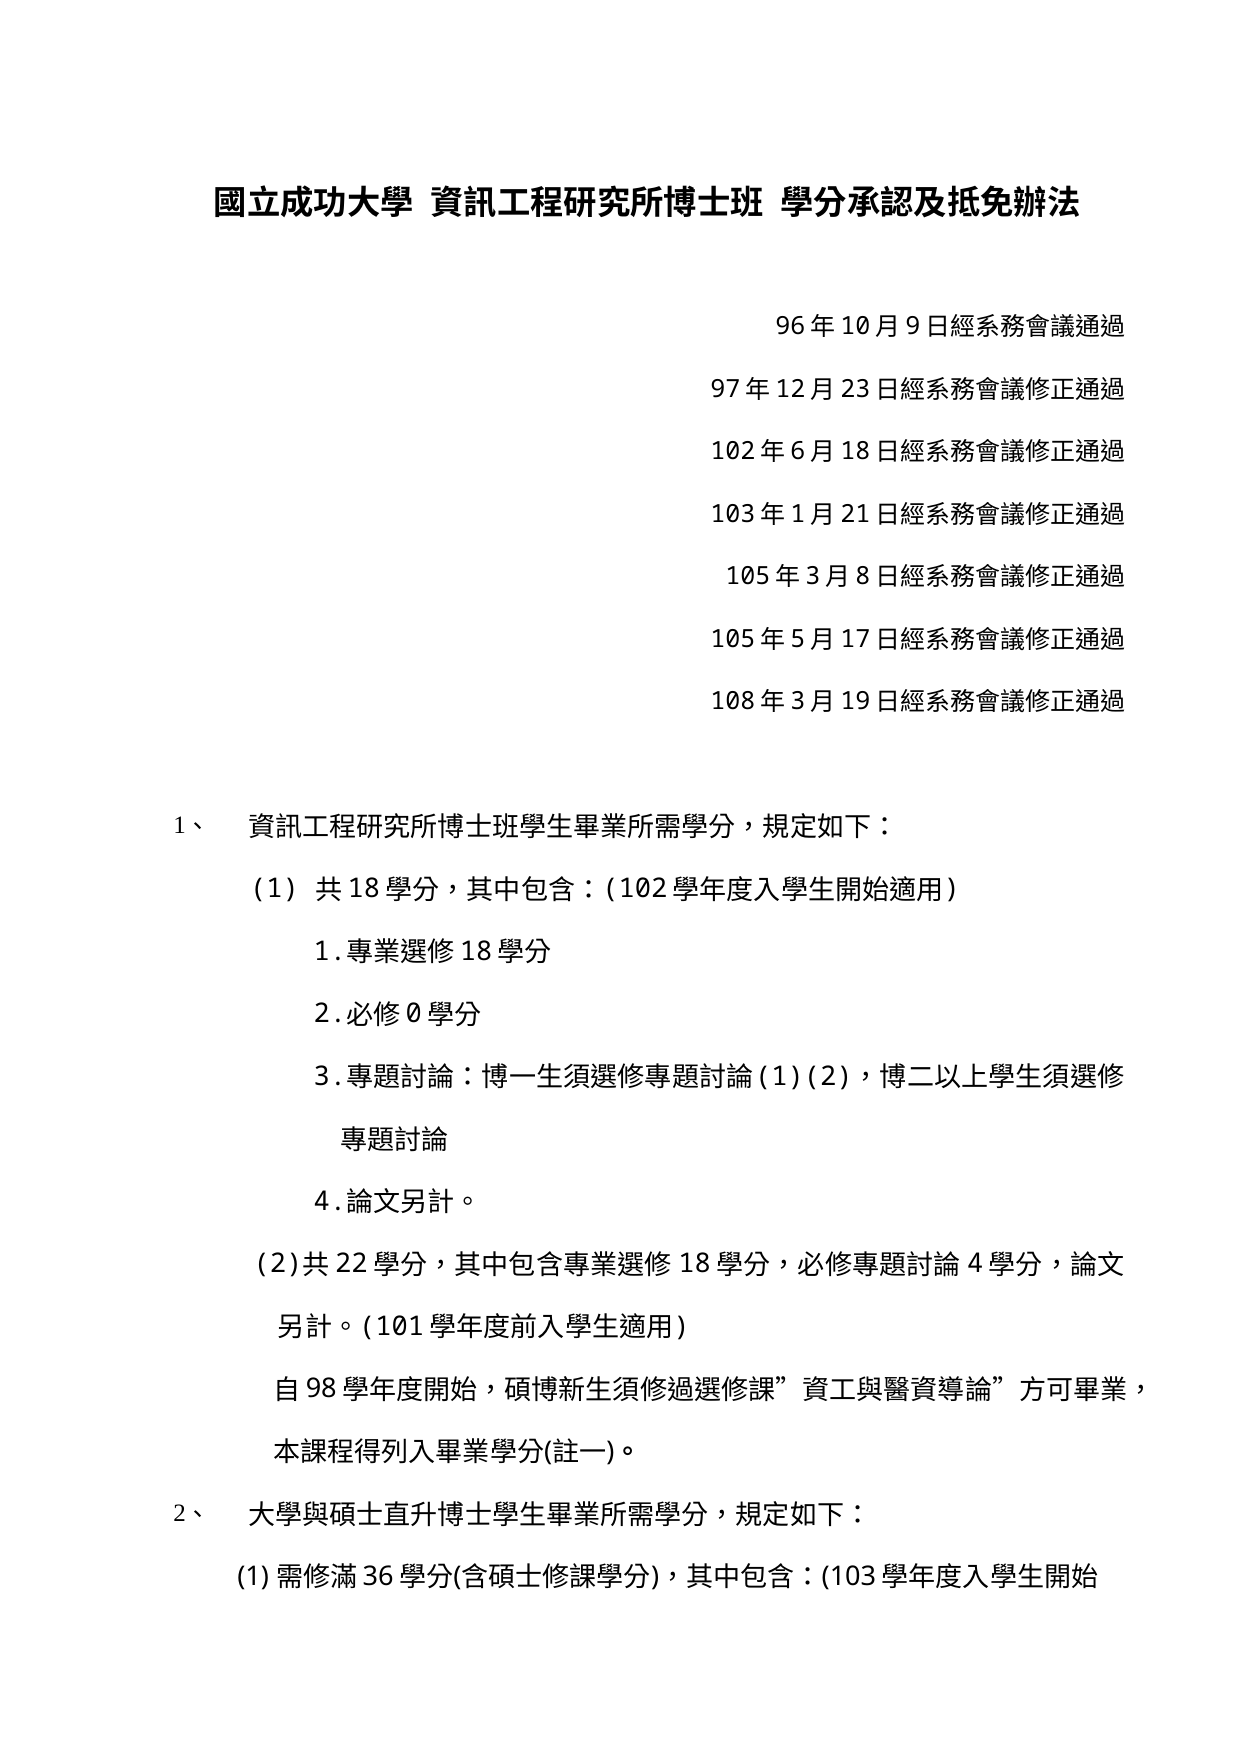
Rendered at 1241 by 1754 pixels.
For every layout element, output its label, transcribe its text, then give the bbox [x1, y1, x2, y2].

text 108年3月19日經系務會議修正通過 [169, 658, 1125, 721]
text 1.專業選修18學分 [313, 908, 1125, 971]
text 4.論文另計。 [313, 1158, 1125, 1221]
list 資訊工程研究所博士班學生畢業所需學分，規定如下： [173, 783, 1141, 846]
text 105年5月17日經系務會議修正通過 [169, 596, 1125, 658]
list 大學與碩士直升博士學生畢業所需學分，規定如下： [173, 1471, 1141, 1533]
text 96年10月9日經系務會議通過 [169, 283, 1125, 346]
text 自98學年度開始，碩博新生須修過選修課”資工與醫資導論”方可畢業，本課程得列入畢業學分(註一)。 [273, 1346, 1141, 1471]
text (1) 共18學分，其中包含：(102學年度入學生開始適用) [169, 846, 1125, 908]
text 105年3月8日經系務會議修正通過 [169, 533, 1125, 596]
text 2.必修0學分 [313, 971, 1125, 1033]
text 國立成功大學 資訊工程研究所博士班 學分承認及抵免辦法 [169, 158, 1125, 221]
text 103年1月21日經系務會議修正通過 [169, 471, 1125, 533]
text 102年6月18日經系務會議修正通過 [169, 408, 1125, 471]
text (1) 需修滿36學分(含碩士修課學分)，其中包含：(103學年度入學生開始 [237, 1533, 1125, 1596]
text 97年12月23日經系務會議修正通過 [169, 346, 1125, 408]
text 3.專題討論：博一生須選修專題討論(1)(2)，博二以上學生須選修專題討論 [313, 1033, 1125, 1158]
text (2)共22學分，其中包含專業選修18學分，必修專題討論4學分，論文另計。(101學年度前入學生適用) [237, 1221, 1125, 1346]
